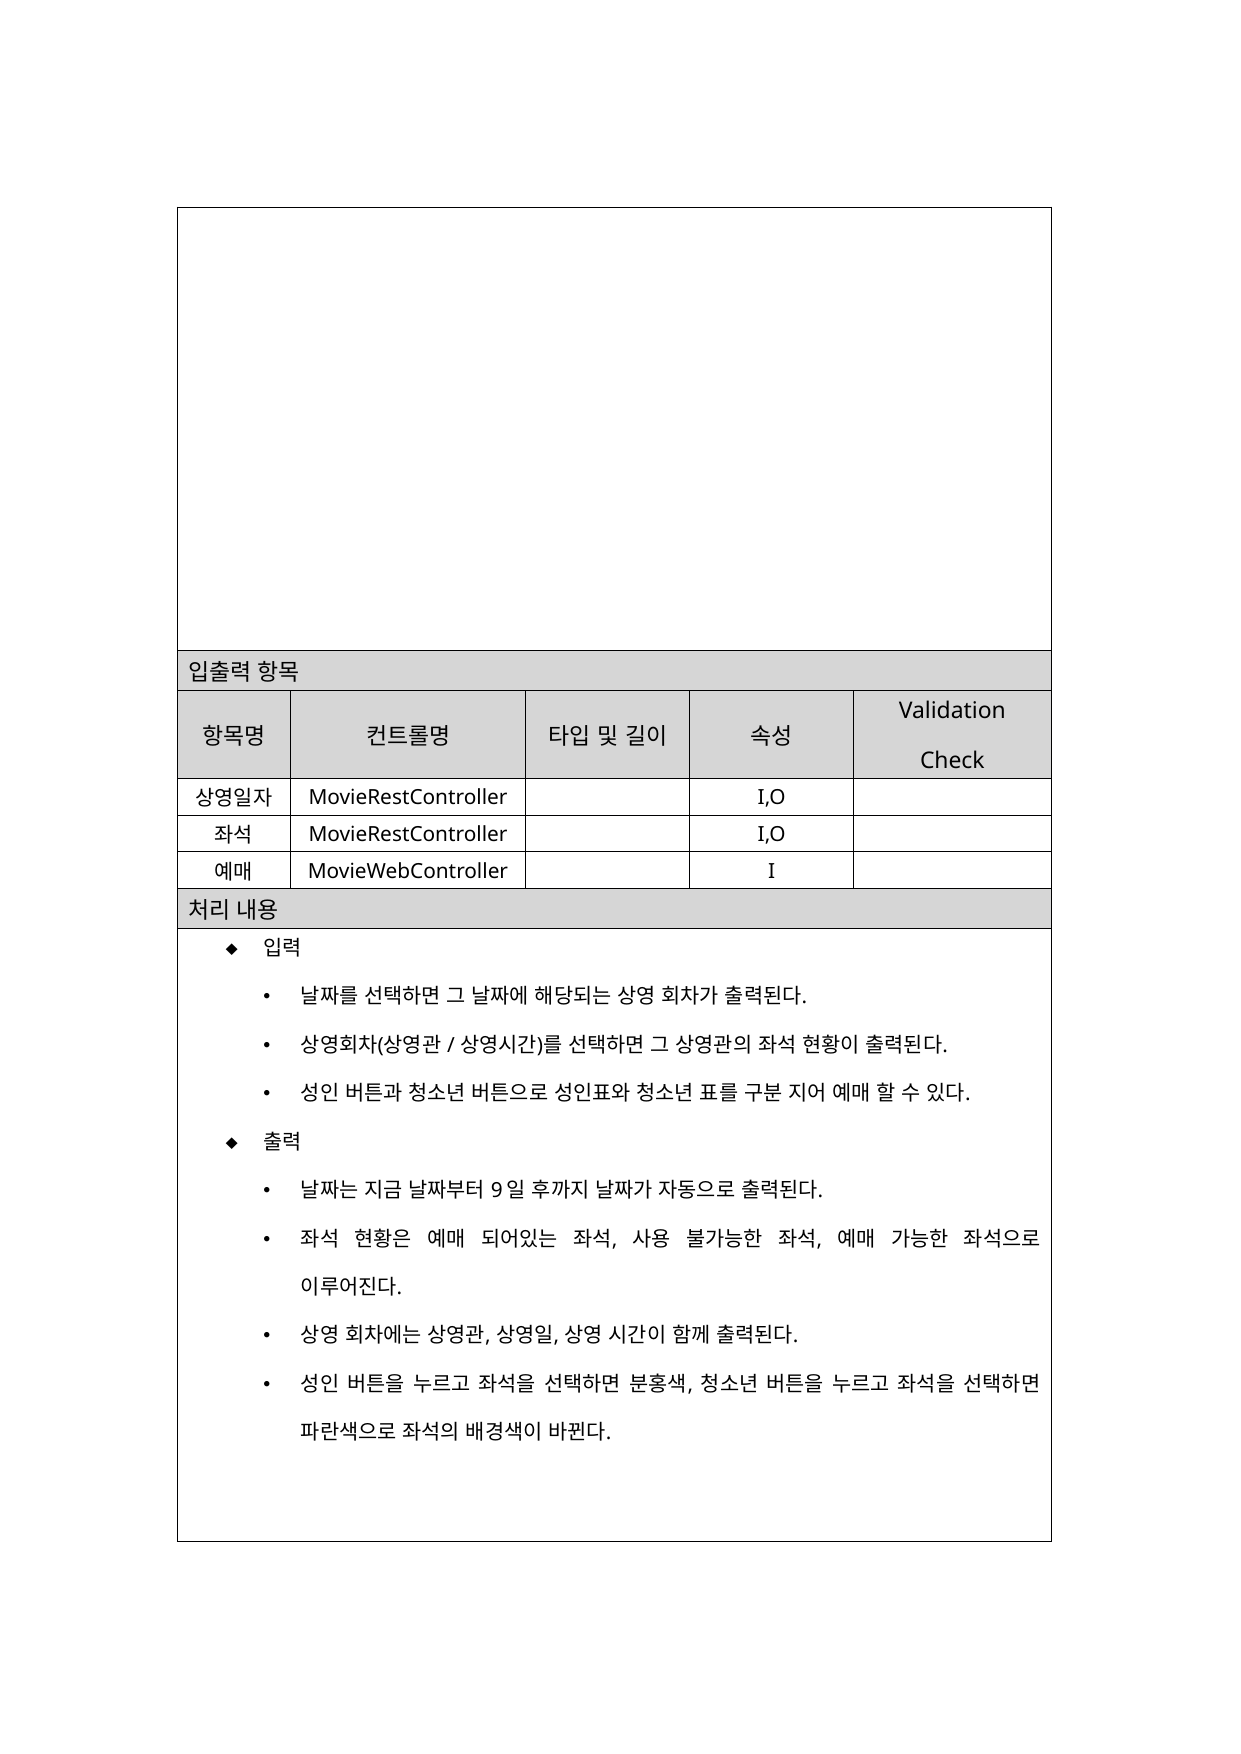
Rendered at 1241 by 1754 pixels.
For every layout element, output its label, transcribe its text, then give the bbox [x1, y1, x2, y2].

table_cell MovieWebController [291, 852, 525, 888]
table_cell 상영일자 [178, 779, 290, 814]
table_cell MovieRestController [291, 779, 525, 814]
table_cell MovieRestController [291, 816, 525, 851]
table_cell [854, 852, 1051, 888]
table_cell I,O [690, 779, 853, 814]
table_cell [526, 852, 689, 888]
table_cell 입력 날짜를 선택하면 그 날짜에 해당되는 상영 회차가 출력된다. 상영회차(상영관 / 상영시간)를 선택하면 그 상영관의 좌석 현황이 출력된다. 성인 버튼과 청소년 버튼으로 성인표와 청소년 표를 구분 지어 예매 할 수 있다. 출력 날짜는 지금 날짜부터 9일 후까지 날짜가 자동으로 출력된다. 좌석 현황은 예매 되어있는 좌석, 사용 불가능한 좌석, 예매 가능한 좌석으로 이루어진다. 상영 회차에는 상영관, 상영일, 상영 시간이 함께 출력된다. 성인 버튼을 누르고 좌석을 선택하면 분홍색, 청소년 버튼을 누르고 좌석을 선택하면 파란색으로 좌석의 배경색이 바뀐다. [178, 929, 1051, 1541]
table_cell 속성 [690, 691, 853, 778]
table_cell 컨트롤명 [291, 691, 525, 778]
table_cell I [690, 852, 853, 888]
table_cell Validation Check [854, 691, 1051, 778]
table_cell 타입 및 길이 [526, 691, 689, 778]
table_cell 좌석 [178, 816, 290, 851]
table_cell 예매 [178, 852, 290, 888]
table_cell [178, 208, 1051, 650]
table_cell 처리 내용 [178, 889, 1051, 928]
table_cell [854, 779, 1051, 814]
table_cell [854, 816, 1051, 851]
table_cell [526, 816, 689, 851]
table_cell 입출력 항목 [178, 651, 1051, 690]
table_cell [526, 779, 689, 814]
table_cell 항목명 [178, 691, 290, 778]
table_cell I,O [690, 816, 853, 851]
